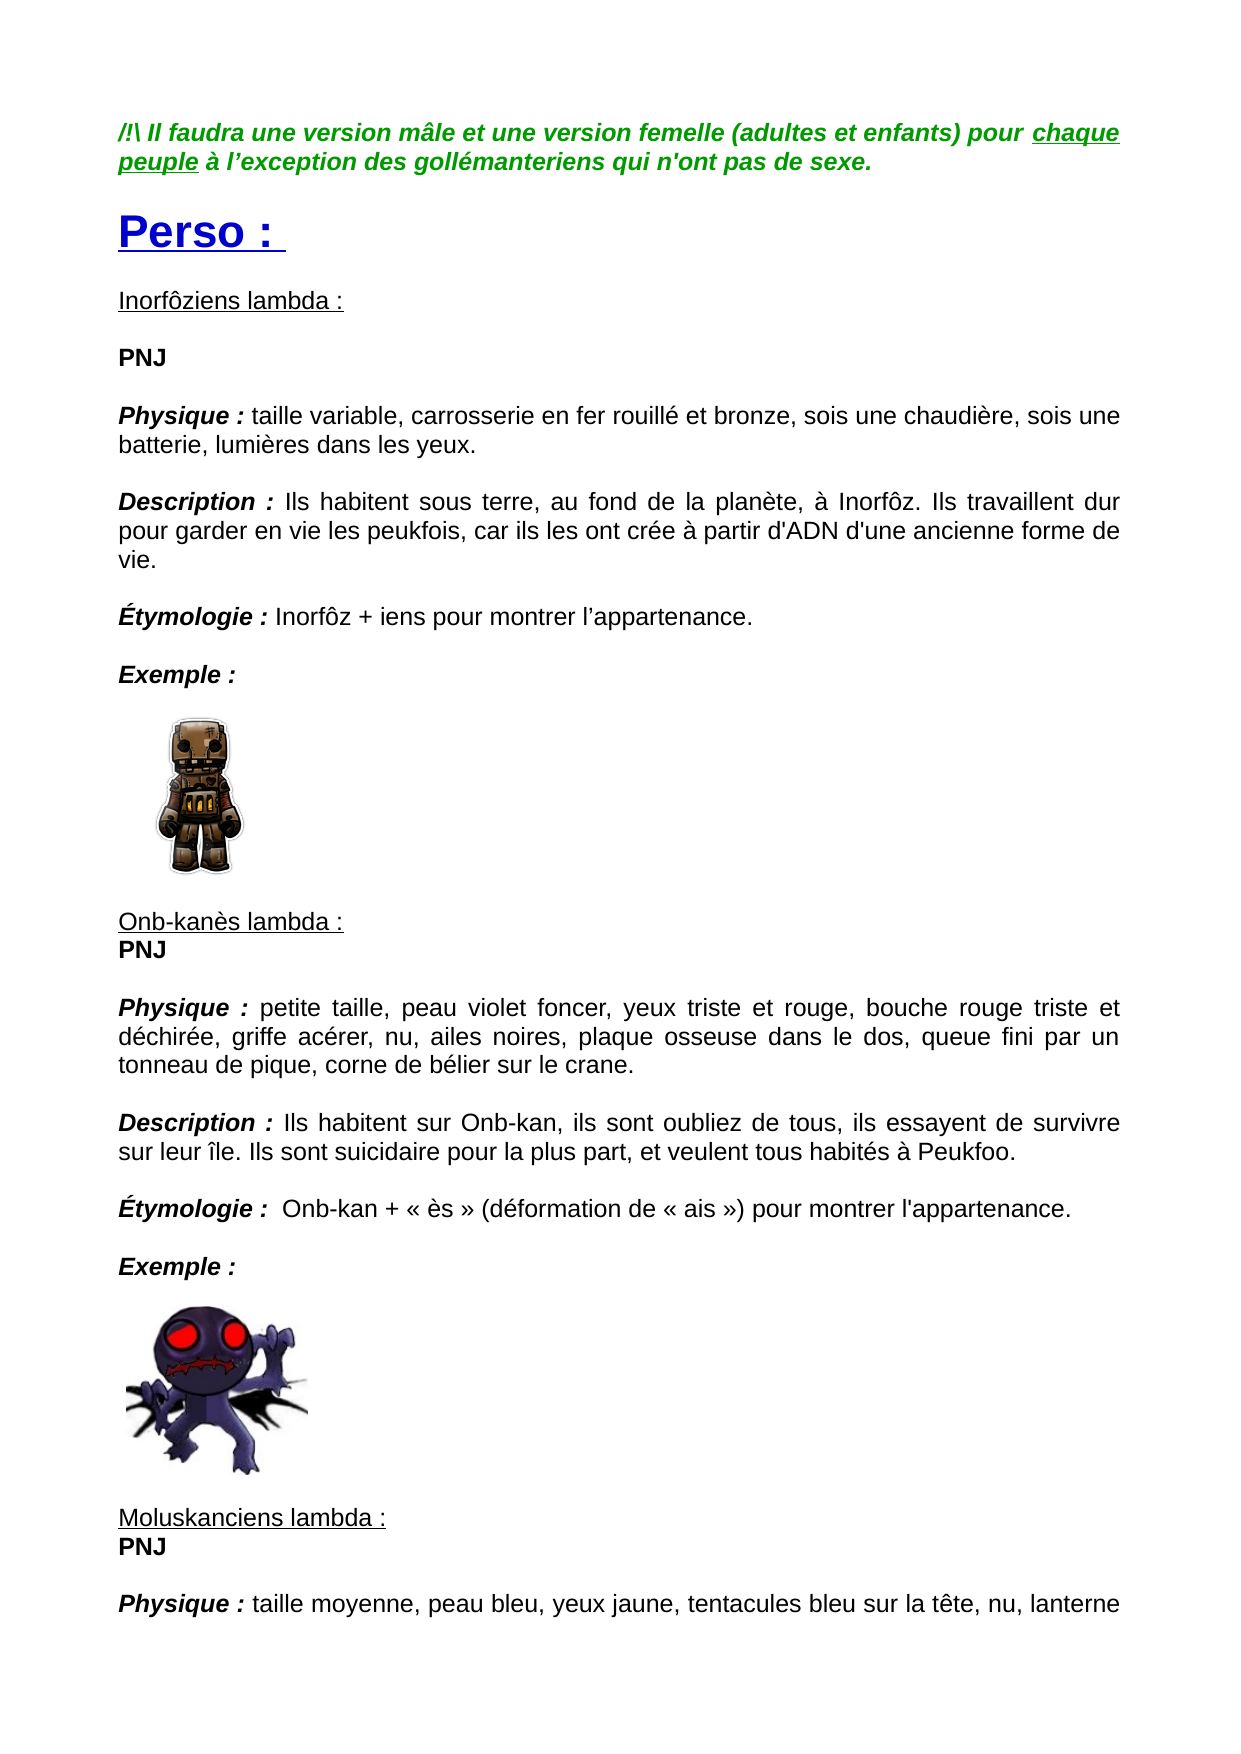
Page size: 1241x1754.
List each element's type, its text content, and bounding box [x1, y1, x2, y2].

picture [126, 1306, 308, 1475]
text PNJ [118, 935, 1122, 964]
text Onb-kanès lambda : [118, 907, 1122, 935]
text Étymologie : Inorfôz + iens pour montrer l’appartenance. [118, 602, 1122, 631]
text /!\ Il faudra une version mâle et une version femelle (adultes et enfants) pour chaque peuple à l’exception des gollémanteriens qui n'ont pas de sexe. [118, 118, 1122, 176]
text Physique : taille moyenne, peau bleu, yeux jaune, tentacules bleu sur la tête, nu, lanterne [118, 1589, 1122, 1618]
text Physique : petite taille, peau violet foncer, yeux triste et rouge, bouche rouge triste et déchirée, griffe acérer, nu, ailes noires, plaque osseuse dans le dos, queue fini par un tonneau de pique, corne de bélier sur le crane. [118, 993, 1122, 1079]
text Inorfôziens lambda : [118, 286, 1122, 314]
text Étymologie : Onb-kan + « ès » (déformation de « ais ») pour montrer l'appartenance. [118, 1194, 1122, 1223]
text Physique : taille variable, carrosserie en fer rouillé et bronze, sois une chaudière, sois une batterie, lumières dans les yeux. [118, 401, 1122, 458]
text Moluskanciens lambda : [118, 1503, 1122, 1532]
text Description : Ils habitent sur Onb-kan, ils sont oubliez de tous, ils essayent de survivre sur leur île. Ils sont suicidaire pour la plus part, et veulent tous habités à Peukfoo. [118, 1108, 1122, 1165]
text Description : Ils habitent sous terre, au fond de la planète, à Inorfôz. Ils travaillent dur pour garder en vie les peukfois, car ils les ont crée à partir d'ADN d'une ancienne forme de vie. [118, 487, 1122, 573]
text Exemple : [118, 1252, 1122, 1280]
text Perso : [118, 204, 1122, 257]
picture [154, 711, 246, 878]
text PNJ [118, 1532, 1122, 1561]
text PNJ [118, 343, 1122, 372]
text Exemple : [118, 659, 1122, 688]
